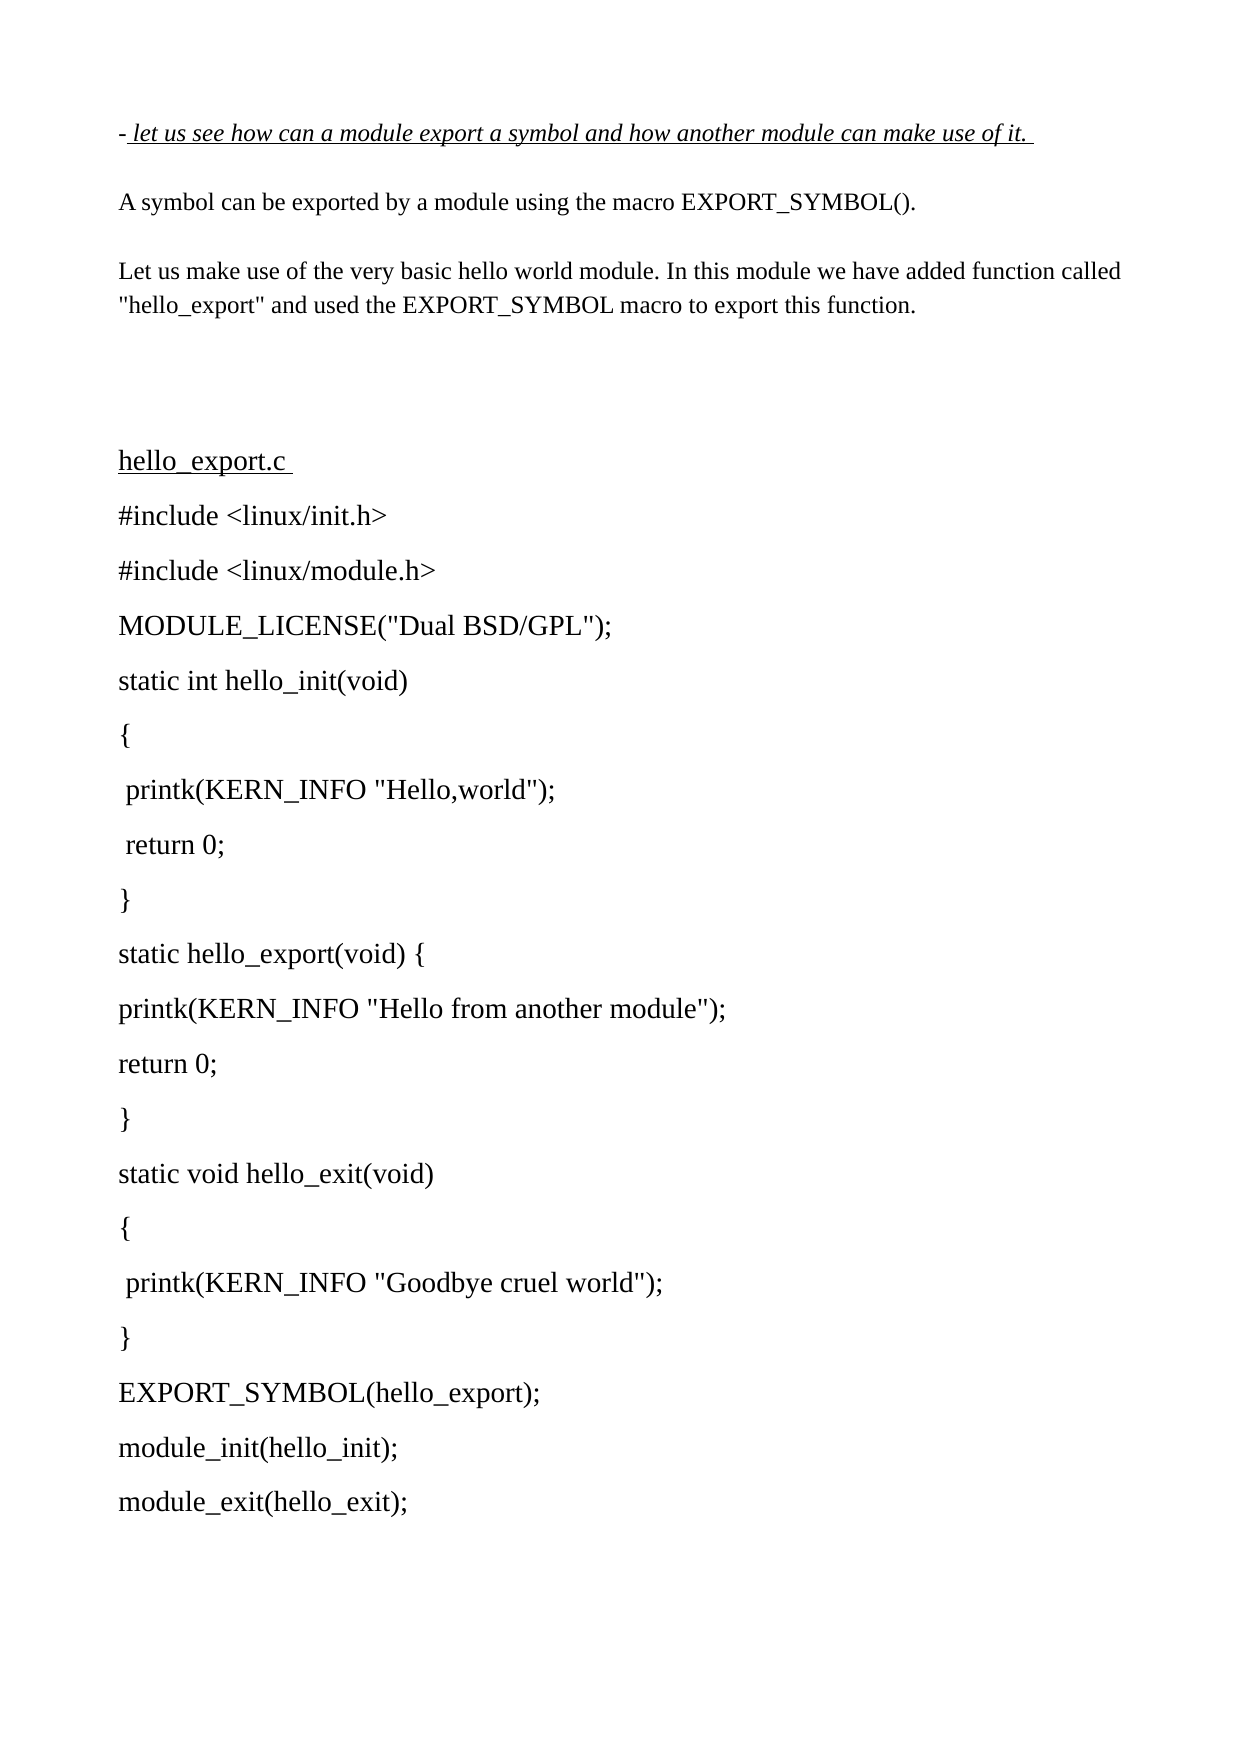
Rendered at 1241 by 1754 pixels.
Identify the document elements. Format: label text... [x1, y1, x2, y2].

text static int hello_init(void) [118, 663, 1122, 696]
text } [118, 1320, 1122, 1354]
text #include <linux/module.h> [118, 553, 1122, 587]
text module_exit(hello_exit); [118, 1484, 1122, 1518]
text hello_export.c [118, 443, 1122, 477]
text printk(KERN_INFO "Goodbye cruel world"); [118, 1265, 1122, 1299]
text { [118, 717, 1122, 751]
text static hello_export(void) { [118, 937, 1122, 970]
text MODULE_LICENSE("Dual BSD/GPL"); [118, 608, 1122, 641]
text #include <linux/init.h> [118, 498, 1122, 532]
text } [118, 1101, 1122, 1134]
text return 0; [118, 827, 1122, 861]
text } [118, 882, 1122, 915]
text - let us see how can a module export a symbol and how another module can make use of it. A symbol can be exported by a module using the macro EXPORT_SYMBOL(). Let us make use of the very basic hello world module. In this module we have added function called "hello_export" and used the EXPORT_SYMBOL macro to export this function. [118, 118, 1122, 319]
text printk(KERN_INFO "Hello,world"); [118, 772, 1122, 806]
text EXPORT_SYMBOL(hello_export); [118, 1375, 1122, 1408]
text { [118, 1211, 1122, 1244]
text module_init(hello_init); [118, 1430, 1122, 1463]
text static void hello_exit(void) [118, 1156, 1122, 1189]
text return 0; [118, 1046, 1122, 1080]
text printk(KERN_INFO "Hello from another module"); [118, 991, 1122, 1025]
